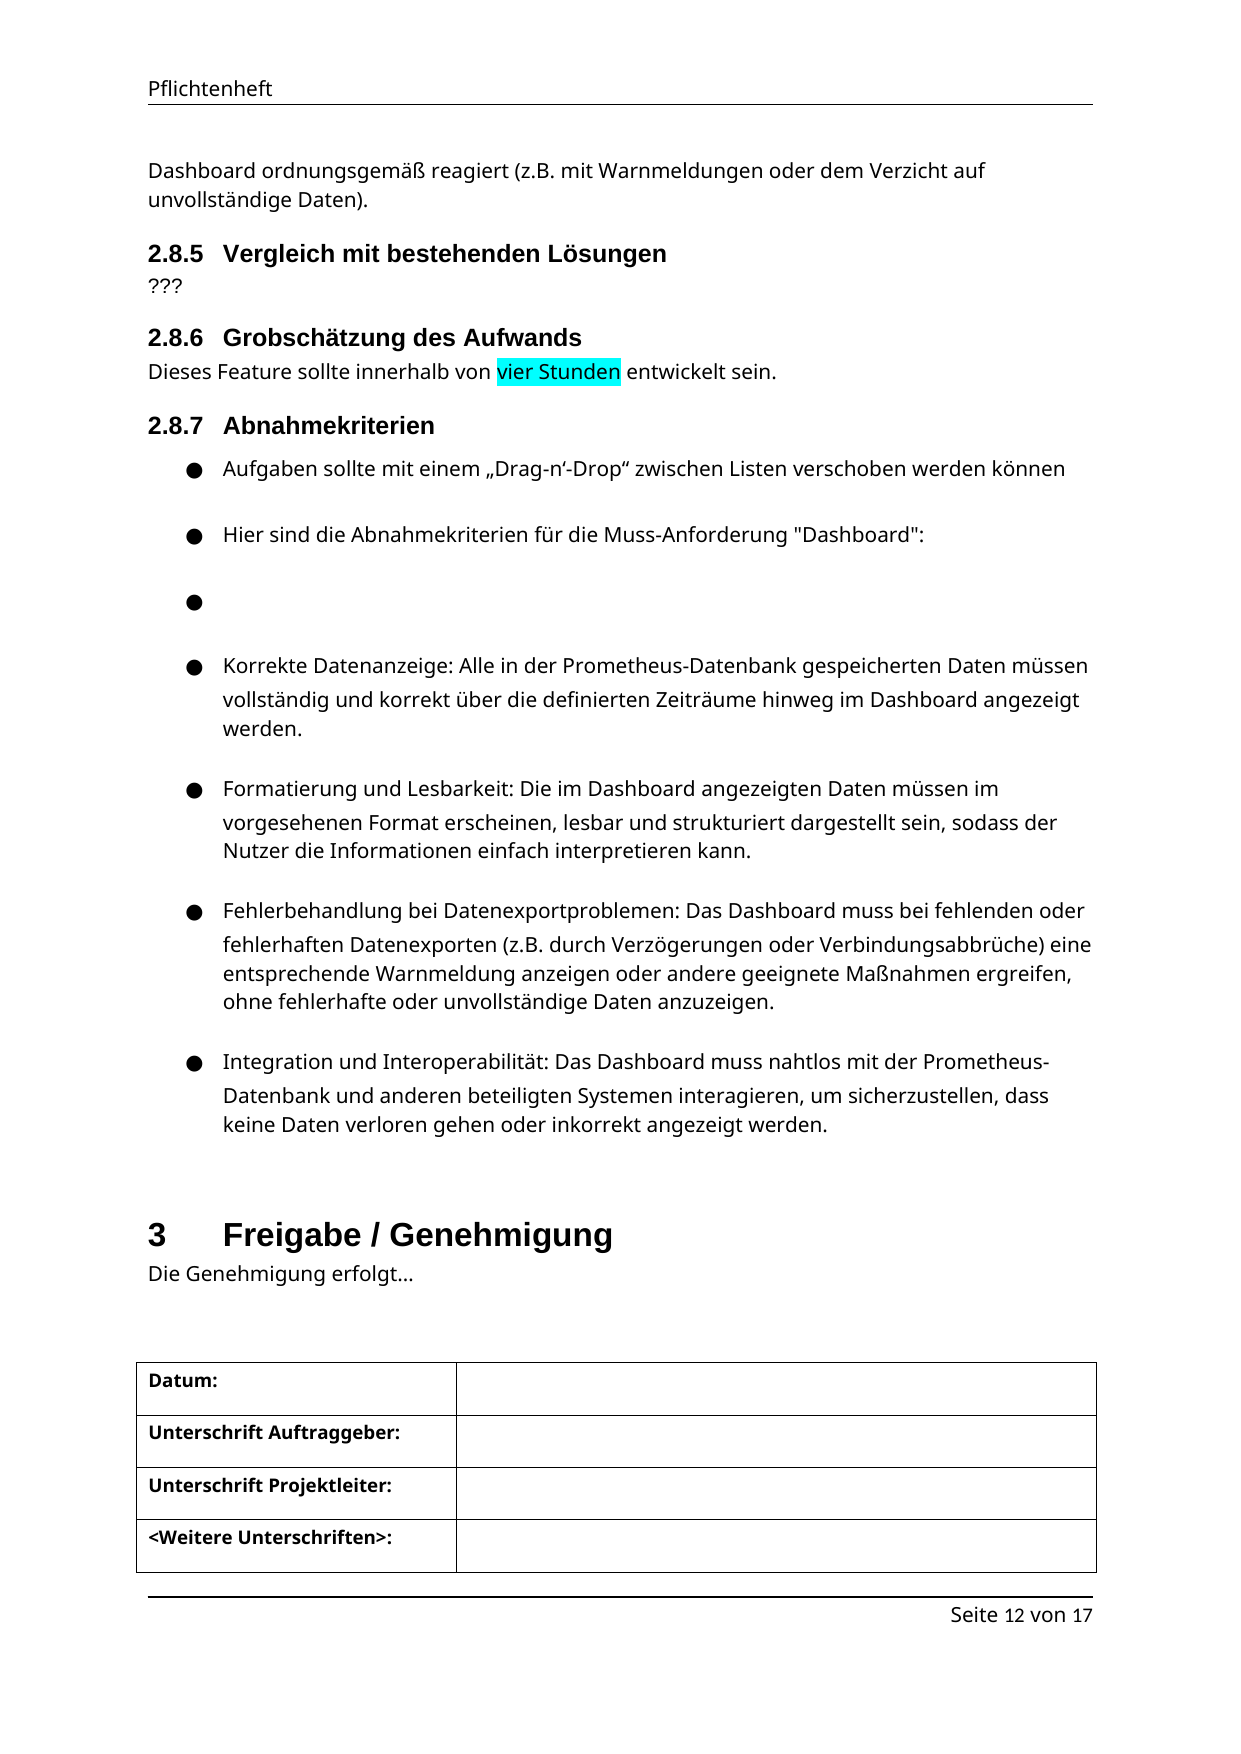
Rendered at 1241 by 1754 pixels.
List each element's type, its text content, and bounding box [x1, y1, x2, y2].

table_cell Unterschrift Projektleiter: [137, 1468, 456, 1519]
text Dieses Feature sollte innerhalb von vier Stunden entwickelt sein. [148, 357, 1093, 386]
table_cell Unterschrift Auftraggeber: [137, 1416, 456, 1467]
table_header [457, 1363, 1096, 1414]
text ??? [148, 273, 1093, 297]
table_cell [457, 1416, 1096, 1467]
table_cell [457, 1520, 1096, 1572]
table_header Datum: [137, 1363, 456, 1414]
table_cell <Weitere Unterschriften>: [137, 1520, 456, 1572]
list Korrekte Datenanzeige: Alle in der Prometheus-Datenbank gespeicherten Daten müssen vollständig und korrekt über die definierten Zeiträume hinweg im Dashboard angezeigt werden. [185, 643, 1093, 742]
table_cell [457, 1468, 1096, 1519]
list Integration und Interoperabilität: Das Dashboard muss nahtlos mit der Prometheus-Datenbank und anderen beteiligten Systemen interagieren, um sicherzustellen, dass keine Daten verloren gehen oder inkorrekt angezeigt werden. [185, 1039, 1093, 1138]
list Grobschätzung des Aufwands [148, 322, 1093, 351]
list Freigabe / Genehmigung [148, 1215, 1093, 1253]
list Abnahmekriterien [148, 411, 1093, 440]
text Die Genehmigung erfolgt… [148, 1259, 1093, 1288]
list Aufgaben sollte mit einem „Drag-n‘-Drop“ zwischen Listen verschoben werden können [185, 446, 1093, 489]
list Vergleich mit bestehenden Lösungen [148, 238, 1093, 267]
list Hier sind die Abnahmekriterien für die Muss-Anforderung "Dashboard": [185, 512, 1093, 554]
text Dashboard ordnungsgemäß reagiert (z.B. mit Warnmeldungen oder dem Verzicht auf unvollständige Daten). [148, 157, 1093, 213]
list Fehlerbehandlung bei Datenexportproblemen: Das Dashboard muss bei fehlenden oder fehlerhaften Datenexporten (z.B. durch Verzögerungen oder Verbindungsabbrüche) eine entsprechende Warnmeldung anzeigen oder andere geeignete Maßnahmen ergreifen, ohne fehlerhafte oder unvollständige Daten anzuzeigen. [185, 888, 1093, 1016]
list Formatierung und Lesbarkeit: Die im Dashboard angezeigten Daten müssen im vorgesehenen Format erscheinen, lesbar und strukturiert dargestellt sein, sodass der Nutzer die Informationen einfach interpretieren kann. [185, 765, 1093, 865]
